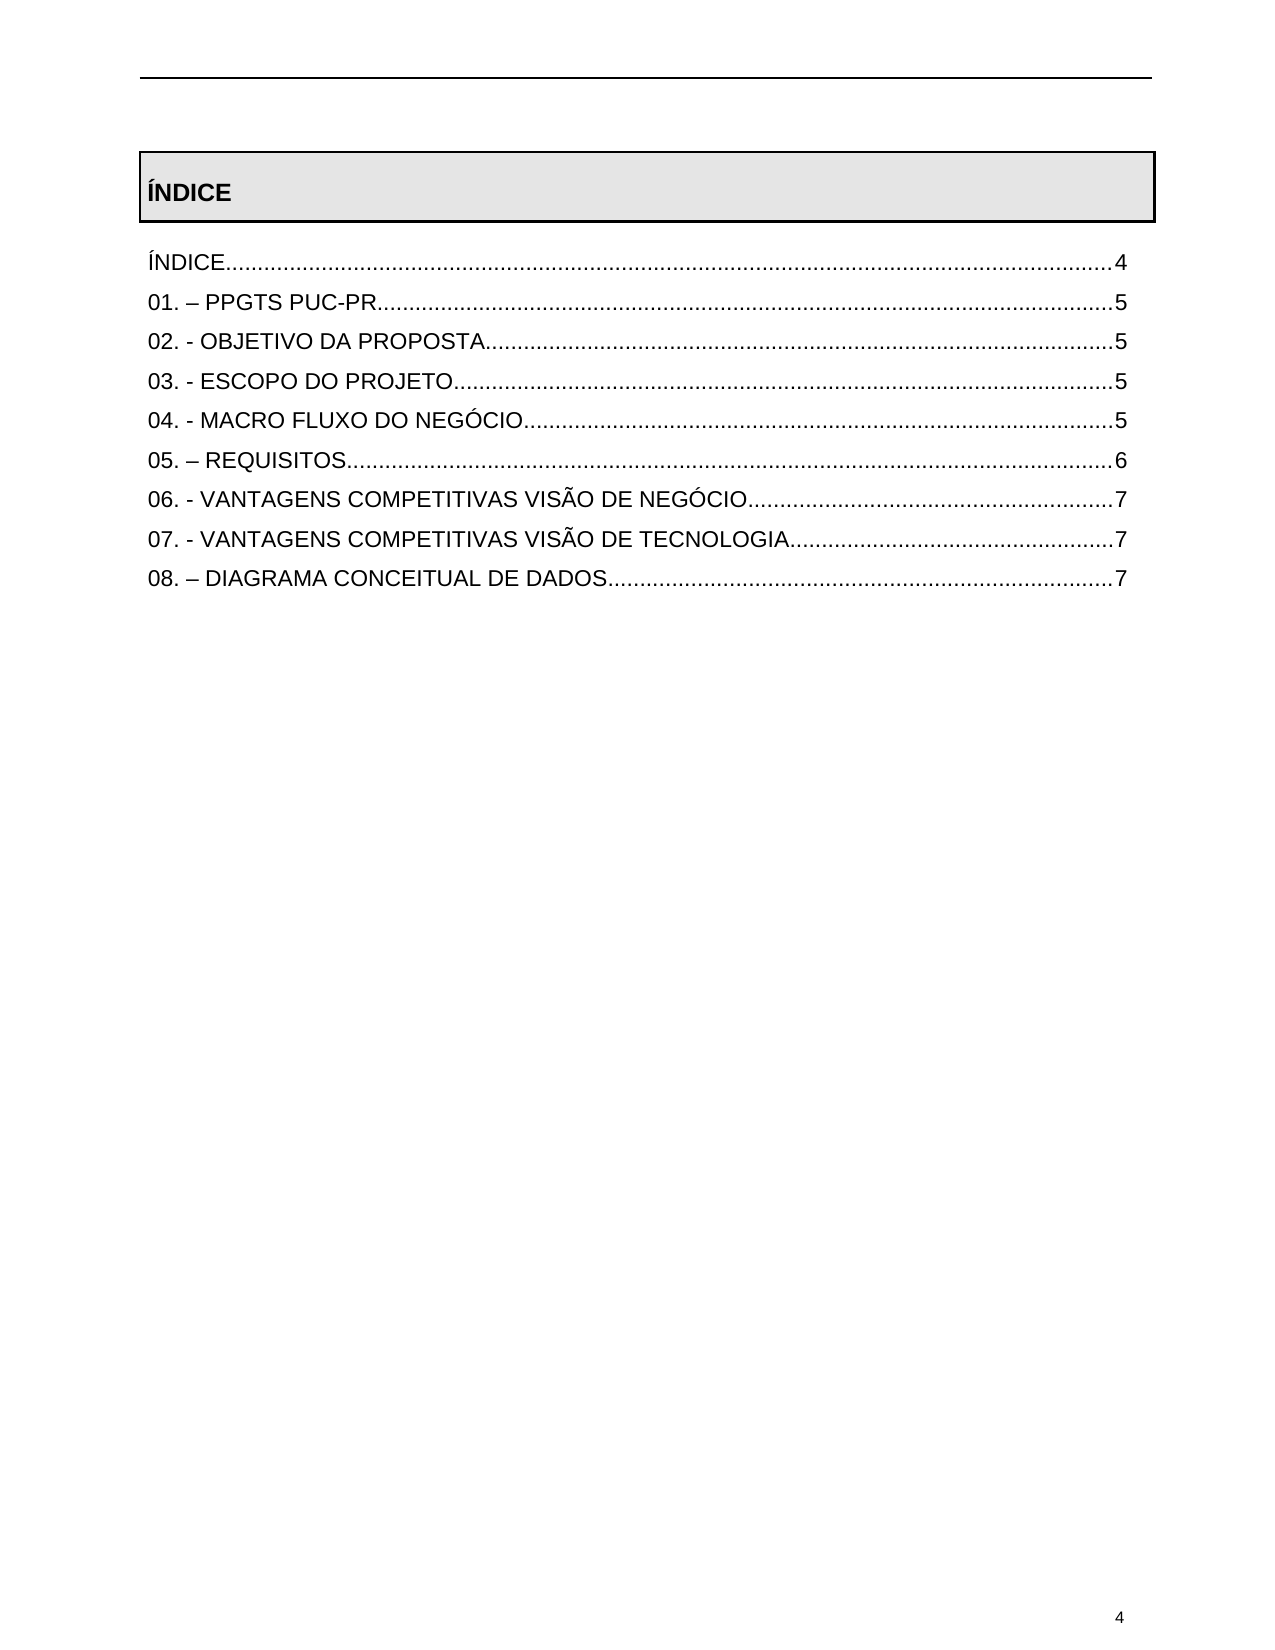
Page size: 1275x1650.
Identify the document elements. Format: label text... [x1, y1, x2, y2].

text 04. - MACRO FLUXO DO NEGÓCIO 5 [148, 407, 1127, 433]
text 05. – REQUISITOS 6 [148, 447, 1127, 473]
text 08. – DIAGRAMA CONCEITUAL DE DADOS 7 [148, 565, 1127, 591]
text 01. – PPGTS PUC-PR 5 [148, 289, 1127, 315]
text 06. - VANTAGENS COMPETITIVAS VISÃO DE NEGÓCIO 7 [148, 486, 1127, 512]
text ÍNDICE 4 [148, 249, 1127, 276]
table_header ÍNDICE [141, 153, 1153, 220]
text 07. - VANTAGENS COMPETITIVAS VISÃO DE TECNOLOGIA 7 [148, 526, 1127, 552]
text 03. - ESCOPO DO PROJETO 5 [148, 368, 1127, 394]
text 02. - OBJETIVO DA PROPOSTA 5 [148, 328, 1127, 354]
